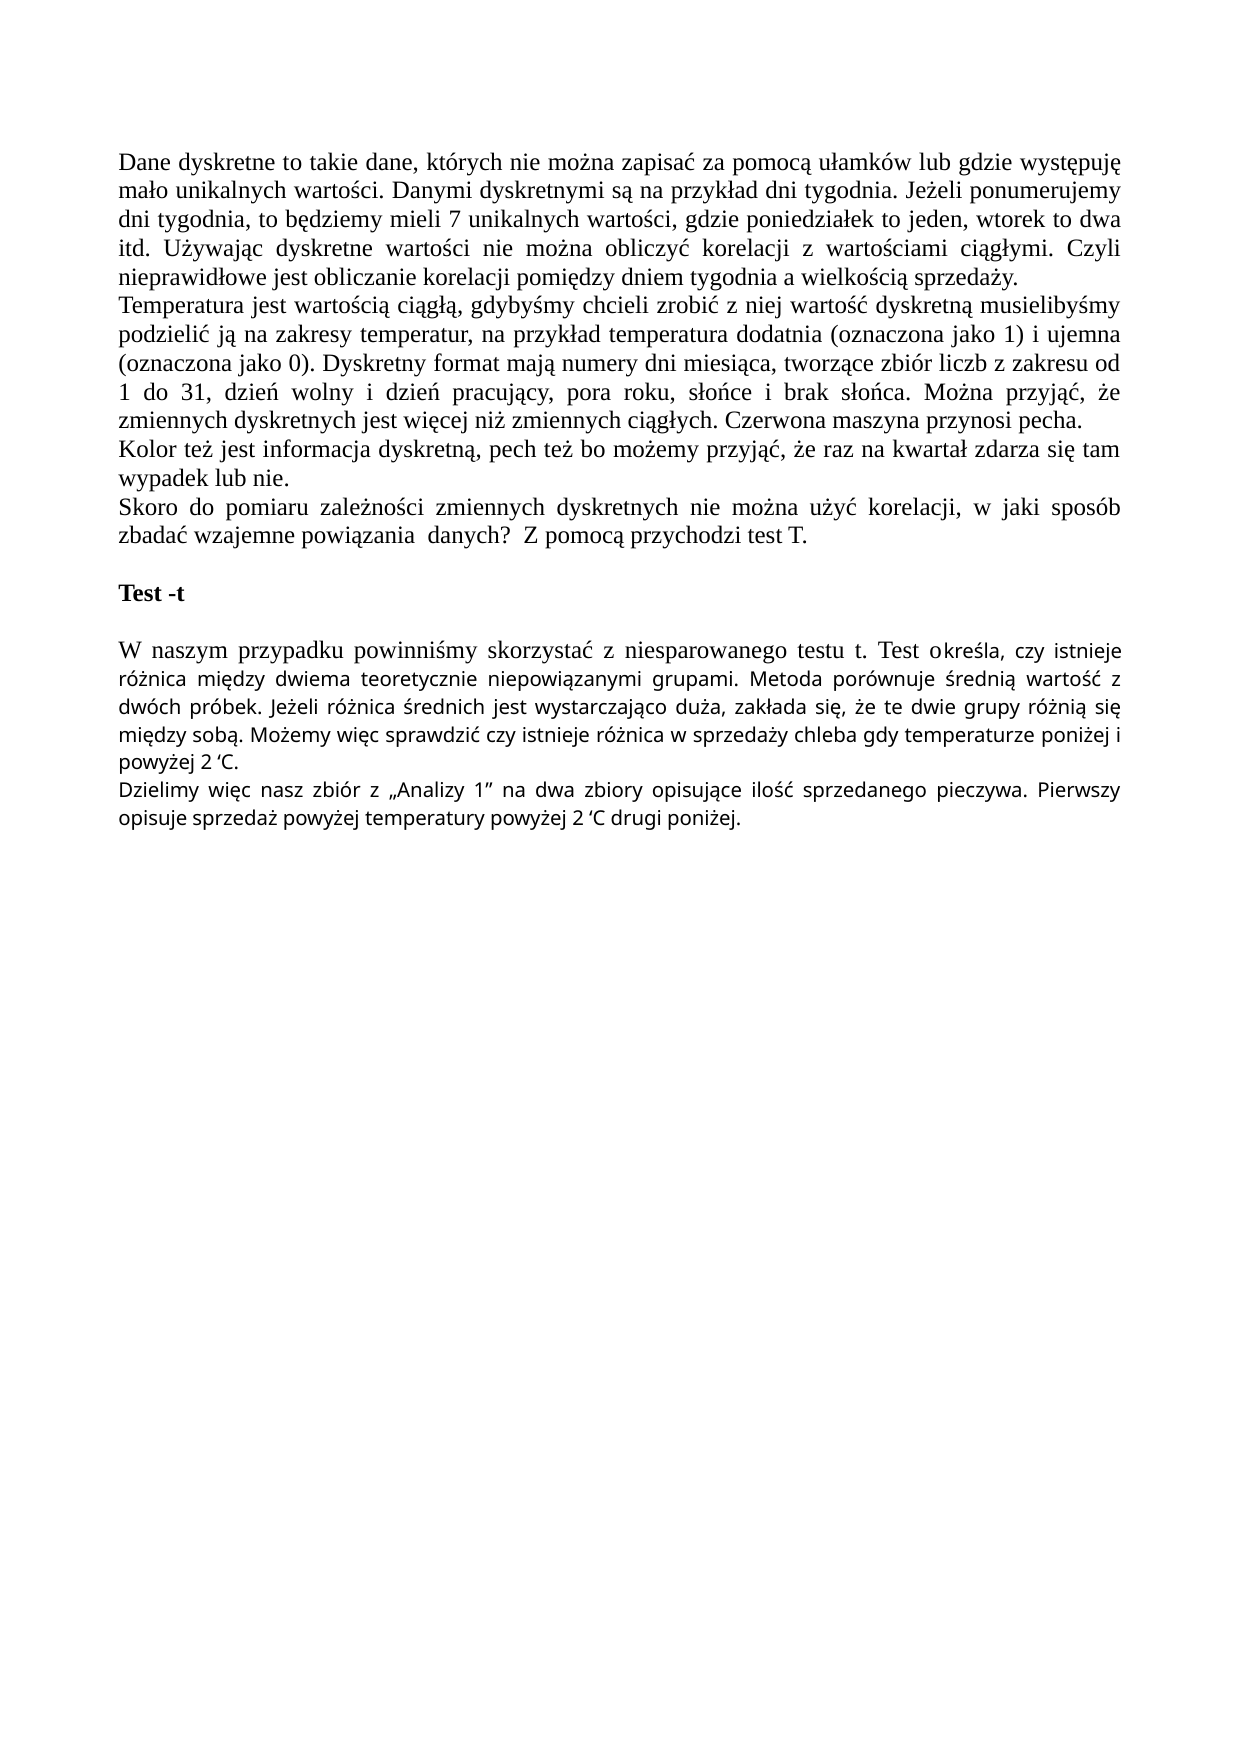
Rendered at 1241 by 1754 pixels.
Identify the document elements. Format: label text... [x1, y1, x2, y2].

text Kolor też jest informacja dyskretną, pech też bo możemy przyjąć, że raz na kwartał zdarza się tam wypadek lub nie. [118, 434, 1122, 492]
text Test -t [118, 578, 1122, 607]
text Temperatura jest wartością ciągłą, gdybyśmy chcieli zrobić z niej wartość dyskretną musielibyśmy podzielić ją na zakresy temperatur, na przykład temperatura dodatnia (oznaczona jako 1) i ujemna (oznaczona jako 0). Dyskretny format mają numery dni miesiąca, tworzące zbiór liczb z zakresu od 1 do 31, dzień wolny i dzień pracujący, pora roku, słońce i brak słońca. Można przyjąć, że zmiennych dyskretnych jest więcej niż zmiennych ciągłych. Czerwona maszyna przynosi pecha. [118, 291, 1122, 434]
text Dzielimy więc nasz zbiór z „Analizy 1” na dwa zbiory opisujące ilość sprzedanego pieczywa. Pierwszy opisuje sprzedaż powyżej temperatury powyżej 2 ‘C drugi poniżej. [118, 776, 1122, 831]
text Dane dyskretne to takie dane, których nie można zapisać za pomocą ułamków lub gdzie występuję mało unikalnych wartości. Danymi dyskretnymi są na przykład dni tygodnia. Jeżeli ponumerujemy dni tygodnia, to będziemy mieli 7 unikalnych wartości, gdzie poniedziałek to jeden, wtorek to dwa itd. Używając dyskretne wartości nie można obliczyć korelacji z wartościami ciągłymi. Czyli nieprawidłowe jest obliczanie korelacji pomiędzy dniem tygodnia a wielkością sprzedaży. [118, 147, 1122, 291]
text Skoro do pomiaru zależności zmiennych dyskretnych nie można użyć korelacji, w jaki sposób zbadać wzajemne powiązania danych? Z pomocą przychodzi test T. [118, 492, 1122, 549]
text W naszym przypadku powinniśmy skorzystać z niesparowanego testu t. Test określa, czy istnieje różnica między dwiema teoretycznie niepowiązanymi grupami. Metoda porównuje średnią wartość z dwóch próbek. Jeżeli różnica średnich jest wystarczająco duża, zakłada się, że te dwie grupy różnią się między sobą. Możemy więc sprawdzić czy istnieje różnica w sprzedaży chleba gdy temperaturze poniżej i powyżej 2 ‘C. [118, 636, 1122, 776]
